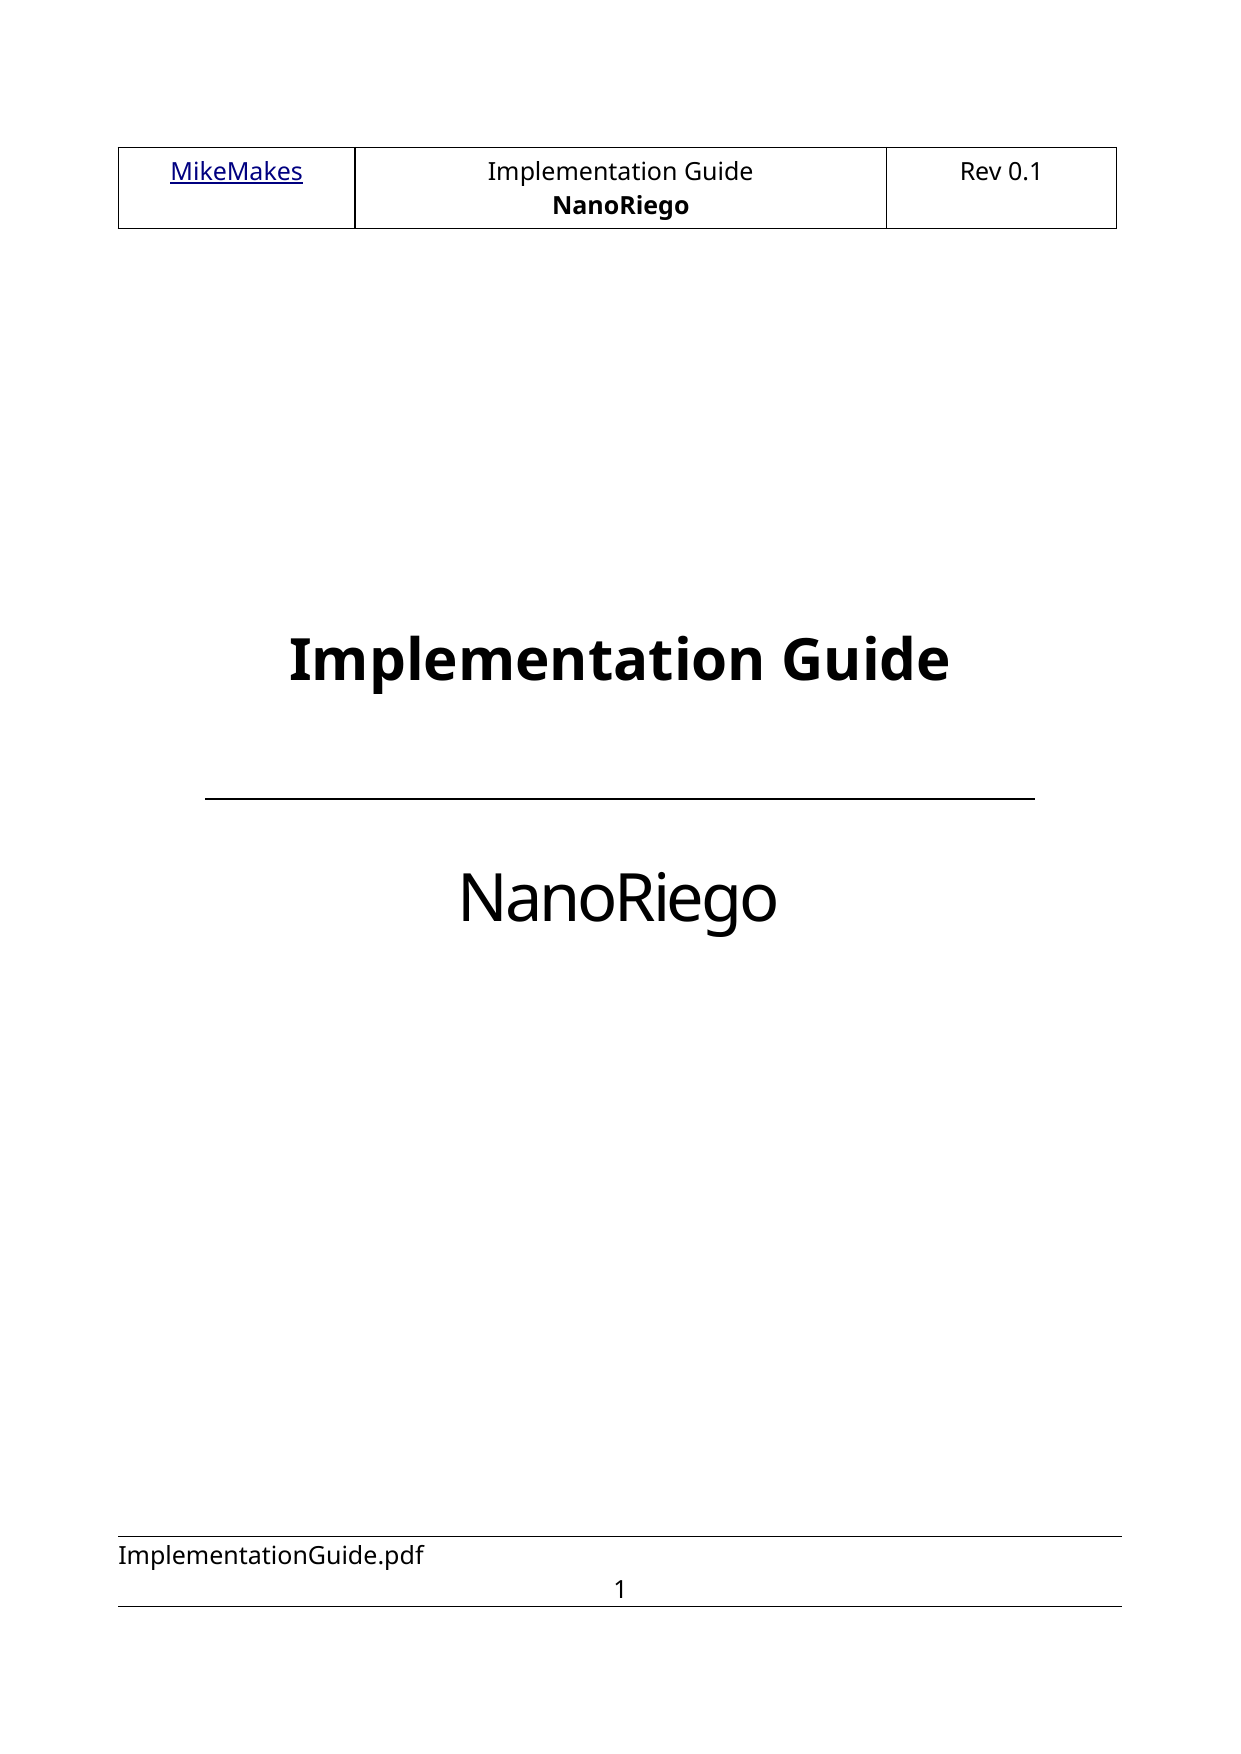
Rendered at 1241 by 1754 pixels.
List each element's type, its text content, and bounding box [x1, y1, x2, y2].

title Implementation Guide [118, 618, 1122, 698]
subtitle NanoRiego [205, 800, 1035, 941]
